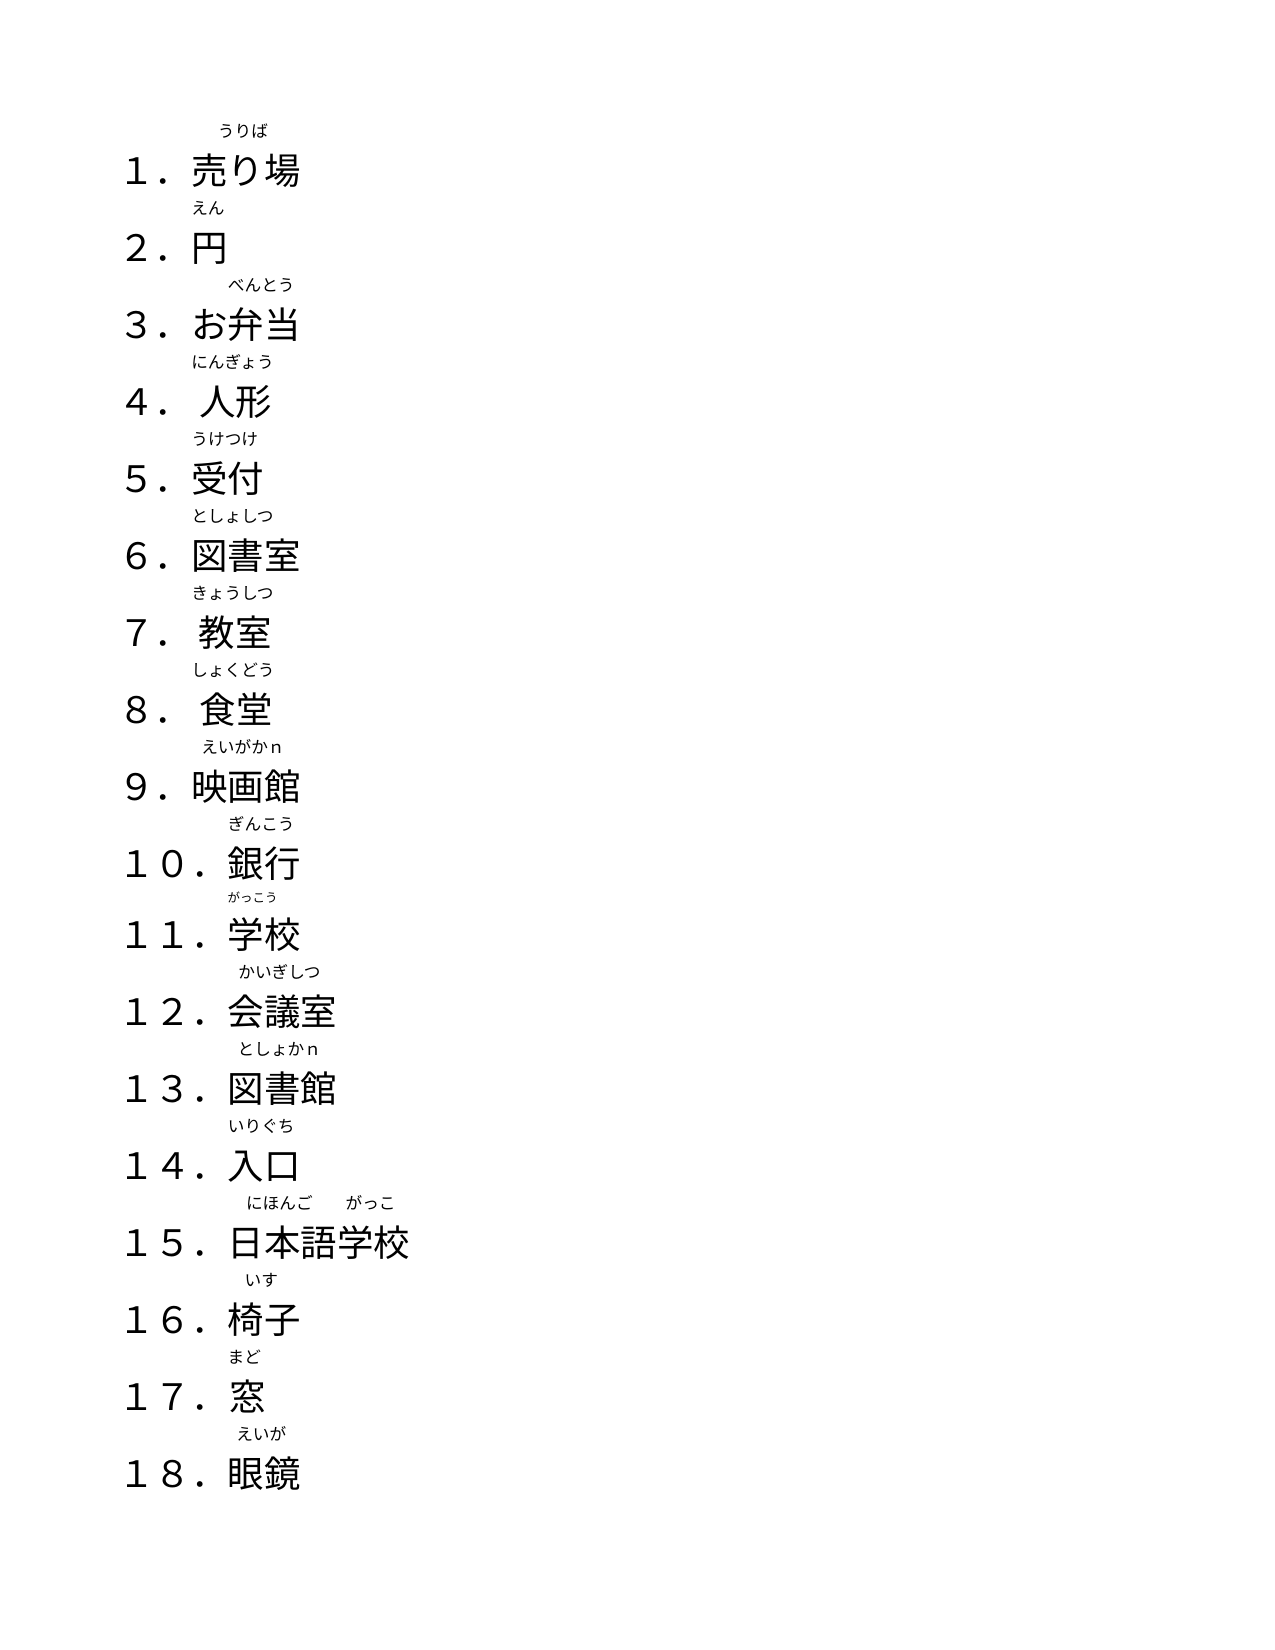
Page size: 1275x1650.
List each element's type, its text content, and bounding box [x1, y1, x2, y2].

text ７．教室きょうしつ [118, 580, 1157, 657]
text ３．お弁当べんとう [118, 272, 1157, 349]
text ６．図書室としょしつ [118, 503, 1157, 580]
text １．売り場うりば [118, 118, 1157, 195]
text １４．入口いりぐち [118, 1113, 1157, 1190]
text １１．学校がっこう [118, 888, 1157, 959]
text １８．眼鏡えいが [118, 1421, 1157, 1498]
text ５．受付うけつけ [118, 426, 1157, 503]
text １２．会議室かいぎしつ [118, 959, 1157, 1036]
text １０．銀行ぎんこう [118, 811, 1157, 888]
text １３．図書館としょかｎ [118, 1036, 1157, 1113]
text ２．円えん [118, 195, 1157, 272]
text ９．映画館えいがかｎ [118, 734, 1157, 811]
text ８．食堂しょくどう [118, 657, 1157, 734]
text １６．椅子いす [118, 1267, 1157, 1344]
text １７．窓まど [118, 1344, 1157, 1421]
text １５．日本語にほんご学校がっこ [118, 1190, 1157, 1267]
text ４．人形にんぎょう [118, 349, 1157, 426]
